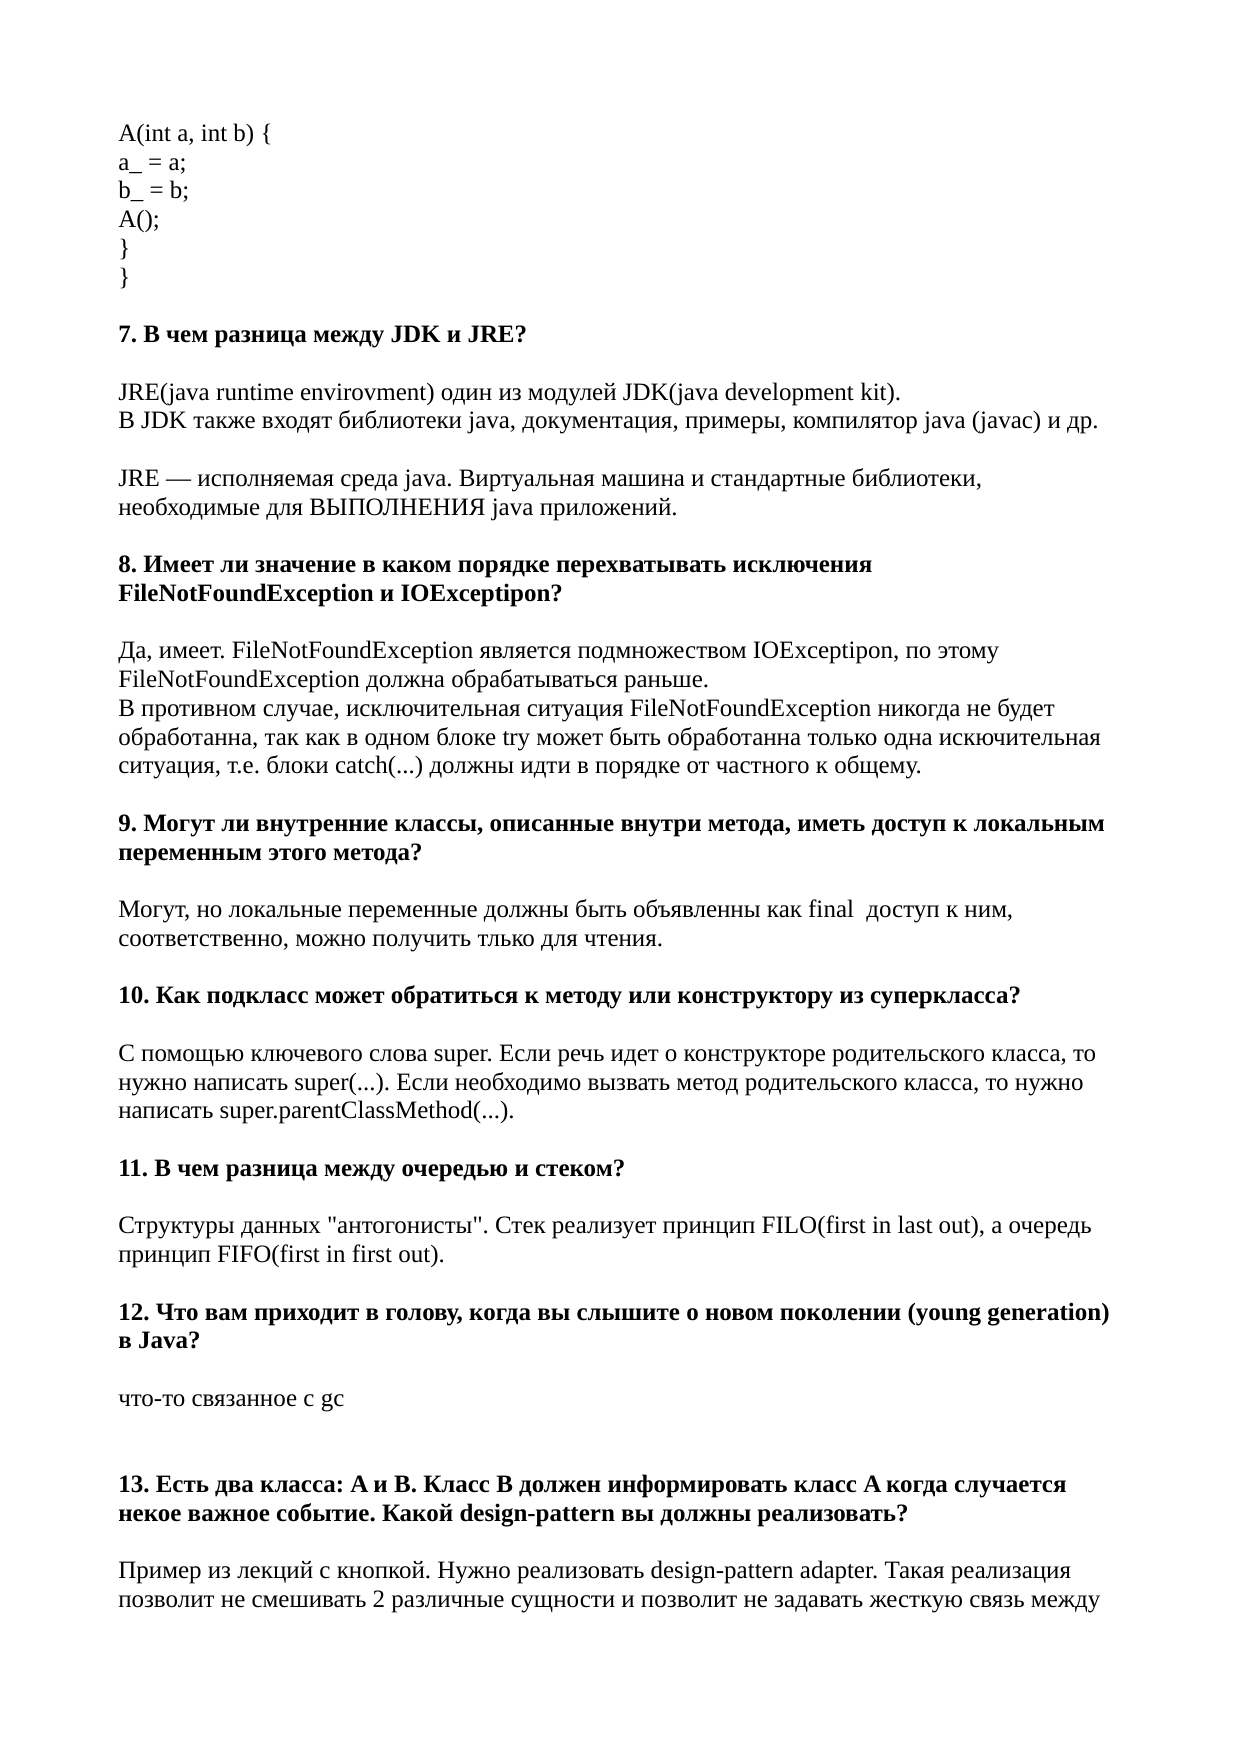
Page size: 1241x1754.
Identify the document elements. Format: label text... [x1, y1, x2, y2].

text 8. Имеет ли значение в каком порядке перехватывать исключения FileNotFoundException и IOExceptipon? [118, 549, 1122, 607]
text A(); [118, 204, 1122, 233]
text 7. В чем разница между JDK и JRE? [118, 319, 1122, 348]
text Пример из лекций с кнопкой. Нужно реализовать design-pattern adapter. Такая реализация позволит не смешивать 2 различные сущности и позволит не задавать жесткую связь между [118, 1556, 1122, 1613]
text b_ = b; [118, 176, 1122, 204]
text 9. Могут ли внутренние классы, описанные внутри метода, иметь доступ к локальным переменным этого метода? [118, 808, 1122, 866]
text JRE(java runtime envirovment) один из модулей JDK(java development kit). [118, 377, 1122, 406]
text a_ = a; [118, 147, 1122, 176]
text JRE — исполняемая среда java. Виртуальная машина и стандартные библиотеки, необходимые для ВЫПОЛНЕНИЯ java приложений. [118, 463, 1122, 521]
text В JDK также входят библиотеки java, документация, примеры, компилятор java (javac) и др. [118, 406, 1122, 434]
text Могут, но локальные переменные должны быть объявленны как final доступ к ним, соответственно, можно получить тлько для чтения. [118, 894, 1122, 952]
text Структуры данных "антогонисты". Стек реализует принцип FILO(first in last out), а очередь принцип FIFO(first in first out). [118, 1211, 1122, 1268]
text } [118, 262, 1122, 291]
text A(int a, int b) { [118, 118, 1122, 147]
text } [118, 233, 1122, 262]
text 10. Как подкласс может обратиться к методу или конструктору из суперкласса? [118, 981, 1122, 1009]
text С помощью ключевого слова super. Если речь идет о конструкторе родительского класса, то нужно написать super(...). Если необходимо вызвать метод родительского класса, то нужно написать super.parentClassMethod(...). [118, 1038, 1122, 1124]
text 13. Есть два класса: A и B. Класс B должен информировать класс A когда случается некое важное событие. Какой design-pattern вы должны реализовать? [118, 1469, 1122, 1527]
text Да, имеет. FileNotFoundException является подмножеством IOExceptipon, по этому FileNotFoundException должна обрабатываться раньше. [118, 636, 1122, 693]
text В противном случае, исключительная ситуация FileNotFoundException никогда не будет обработанна, так как в одном блоке try может быть обработанна только одна искючительная ситуация, т.е. блоки catch(...) должны идти в порядке от частного к общему. [118, 693, 1122, 779]
text 12. Что вам приходит в голову, когда вы слышите о новом поколении (young generation) в Java? [118, 1297, 1122, 1354]
text 11. В чем разница между очередью и стеком? [118, 1153, 1122, 1182]
text что-то связанное с gc [118, 1383, 1122, 1412]
